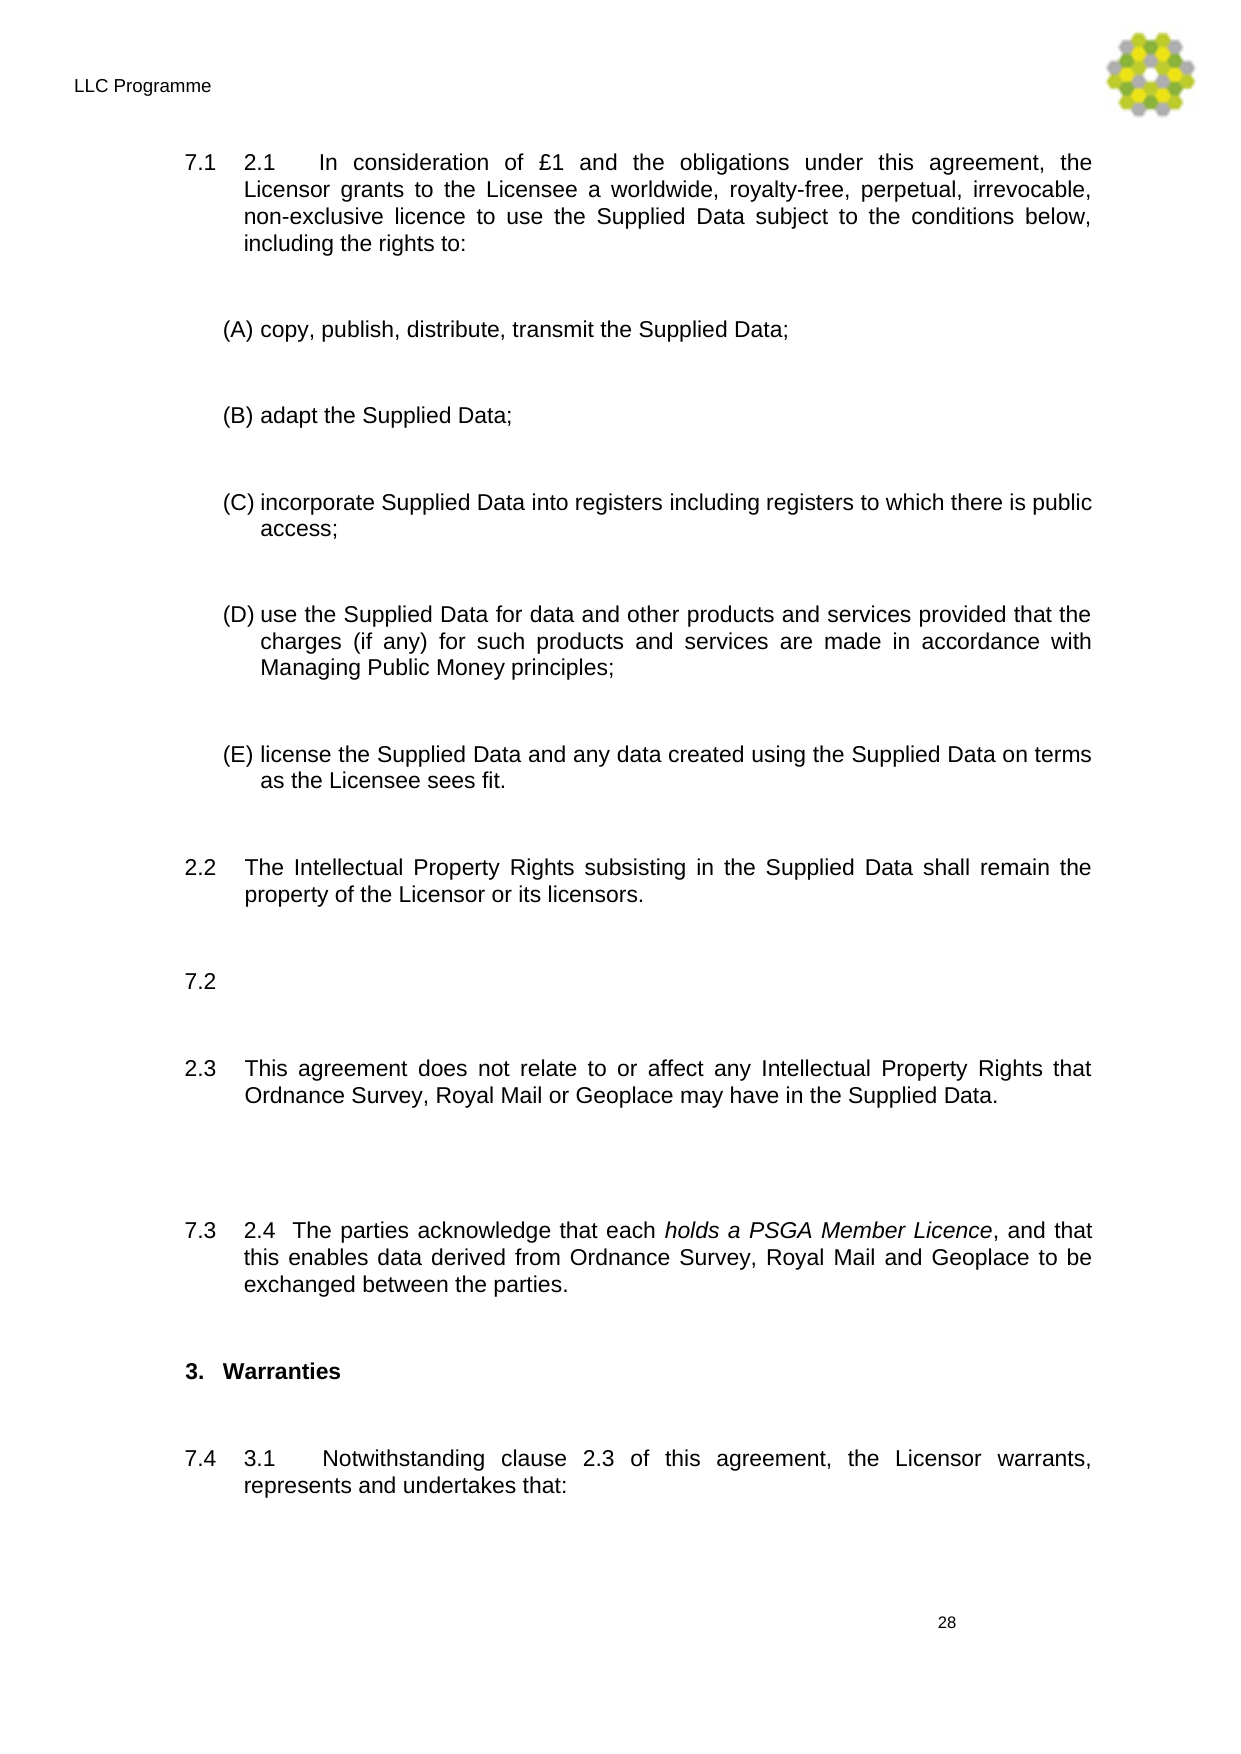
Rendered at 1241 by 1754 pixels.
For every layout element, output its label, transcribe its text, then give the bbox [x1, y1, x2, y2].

subtitle 2.1 In consideration of £1 and the obligations under this agreement, the Licensor grants to the Licensee a worldwide, royalty-free, perpetual, irrevocable, non-exclusive licence to use the Supplied Data subject to the conditions below, including the rights to: [184, 148, 1092, 256]
list copy, publish, distribute, transmit the Supplied Data; [223, 316, 1092, 342]
list This agreement does not relate to or affect any Intellectual Property Rights that Ordnance Survey, Royal Mail or Geoplace may have in the Supplied Data. [184, 1054, 1092, 1109]
list license the Supplied Data and any data created using the Supplied Data on terms as the Licensee sees fit. [223, 741, 1092, 793]
list The Intellectual Property Rights subsisting in the Supplied Data shall remain the property of the Licensor or its licensors. [184, 853, 1092, 907]
subtitle 3.1 Notwithstanding clause 2.3 of this agreement, the Licensor warrants, represents and undertakes that: [184, 1444, 1092, 1498]
list use the Supplied Data for data and other products and services provided that the charges (if any) for such products and services are made in accordance with Managing Public Money principles; [223, 601, 1092, 681]
list incorporate Supplied Data into registers including registers to which there is public access; [223, 489, 1092, 541]
list Warranties [185, 1358, 1092, 1384]
list adapt the Supplied Data; [223, 402, 1092, 429]
subtitle 2.4 The parties acknowledge that each holds a PSGA Member Licence, and that this enables data derived from Ordnance Survey, Royal Mail and Geoplace to be exchanged between the parties. [184, 1217, 1092, 1298]
